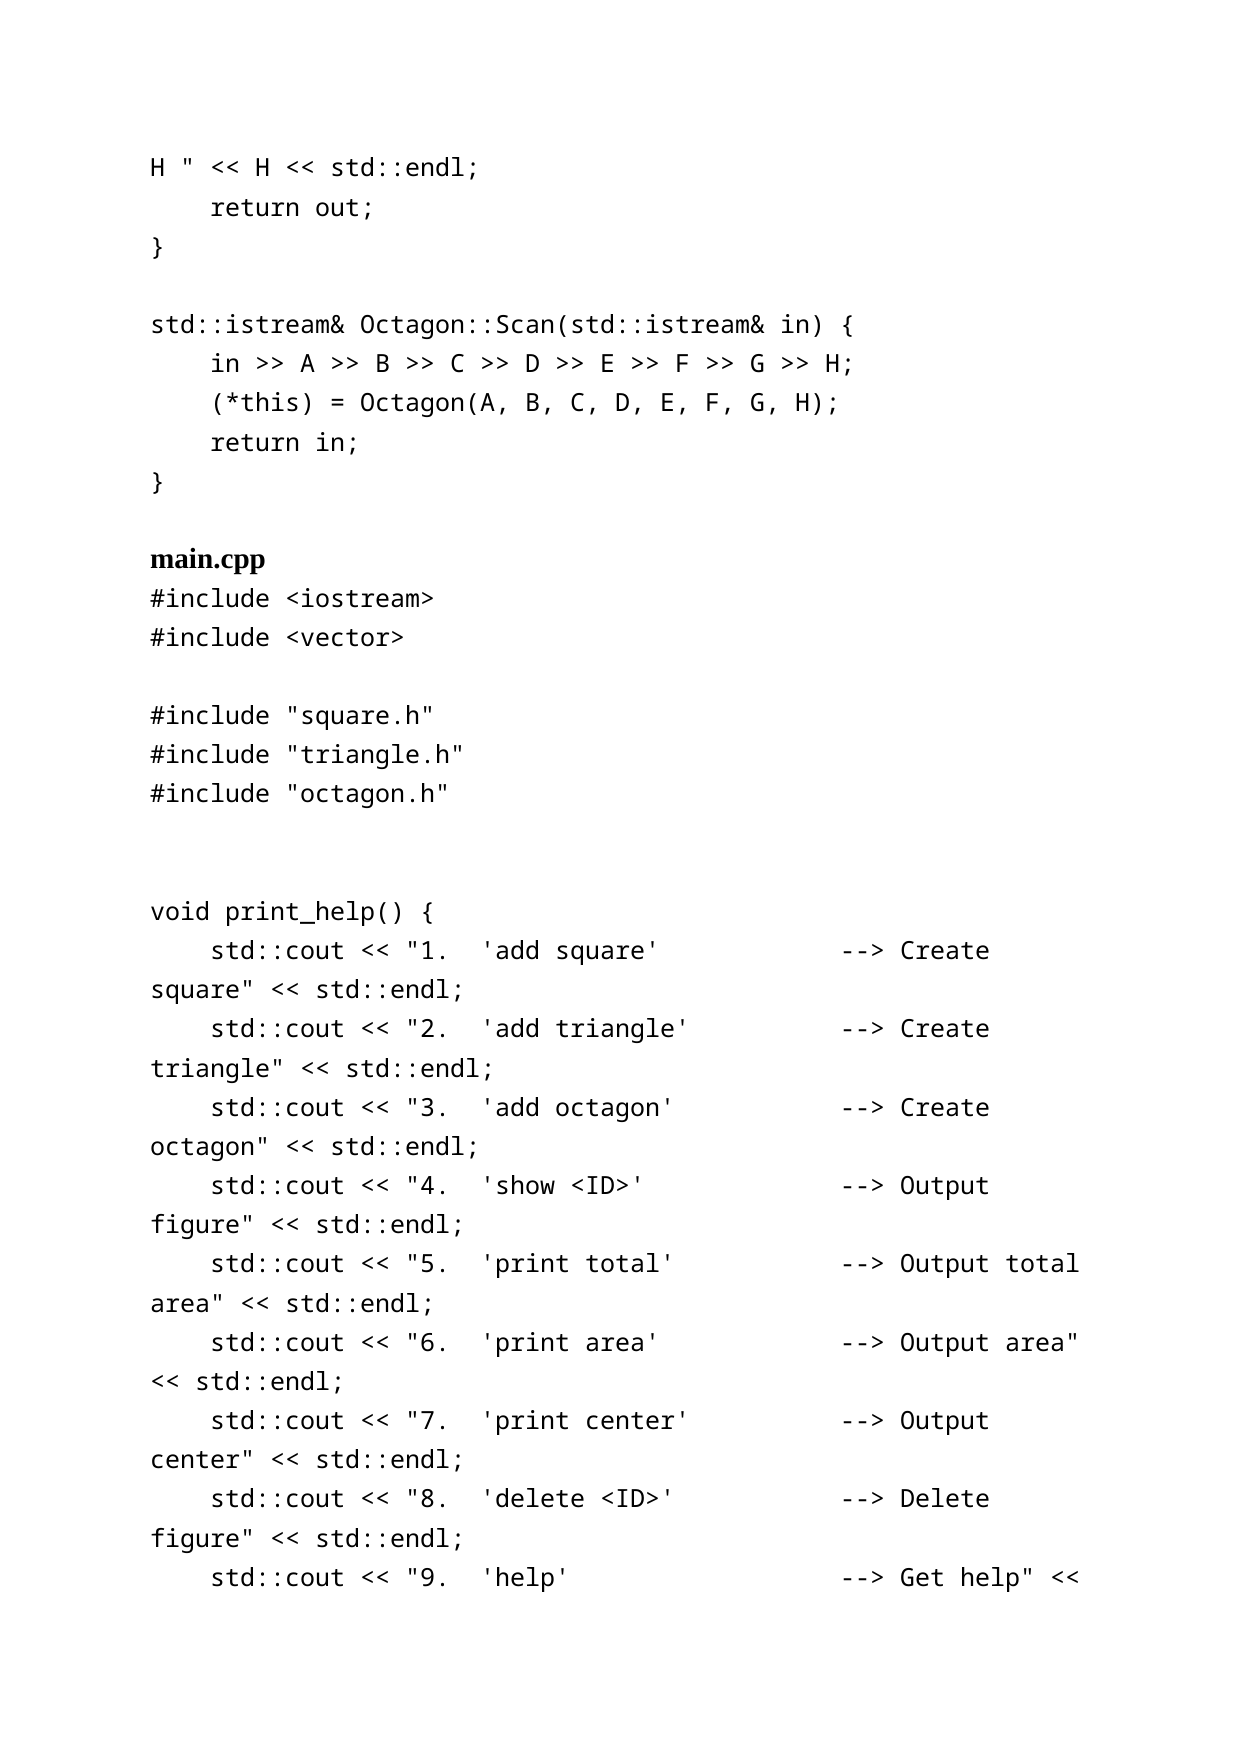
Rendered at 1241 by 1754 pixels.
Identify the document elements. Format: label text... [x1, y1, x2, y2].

text } [150, 463, 1090, 497]
text std::cout << "3. 'add octagon' --> Create octagon" << std::endl; [150, 1089, 1090, 1163]
text std::cout << "5. 'print total' --> Output total area" << std::endl; [150, 1246, 1090, 1319]
text H " << H << std::endl; [150, 150, 1090, 184]
text void print_help() { [150, 893, 1090, 928]
text #include "triangle.h" [150, 737, 1090, 771]
text #include <iostream> [150, 580, 1090, 614]
text std::cout << "9. 'help' --> Get help" << [150, 1559, 1090, 1593]
text (*this) = Octagon(A, B, C, D, E, F, G, H); [150, 385, 1090, 419]
text main.cpp [150, 542, 1090, 575]
text #include "octagon.h" [150, 776, 1090, 810]
text in >> A >> B >> C >> D >> E >> F >> G >> H; [150, 346, 1090, 380]
text } [150, 228, 1090, 262]
text std::cout << "8. 'delete <ID>' --> Delete figure" << std::endl; [150, 1481, 1090, 1554]
text std::cout << "2. 'add triangle' --> Create triangle" << std::endl; [150, 1011, 1090, 1084]
text std::cout << "4. 'show <ID>' --> Output figure" << std::endl; [150, 1168, 1090, 1241]
text std::istream& Octagon::Scan(std::istream& in) { [150, 307, 1090, 341]
text #include <vector> [150, 619, 1090, 653]
text return out; [150, 189, 1090, 223]
text std::cout << "1. 'add square' --> Create square" << std::endl; [150, 933, 1090, 1006]
text return in; [150, 424, 1090, 458]
text std::cout << "7. 'print center' --> Output center" << std::endl; [150, 1403, 1090, 1476]
text #include "square.h" [150, 698, 1090, 732]
text std::cout << "6. 'print area' --> Output area" << std::endl; [150, 1324, 1090, 1398]
